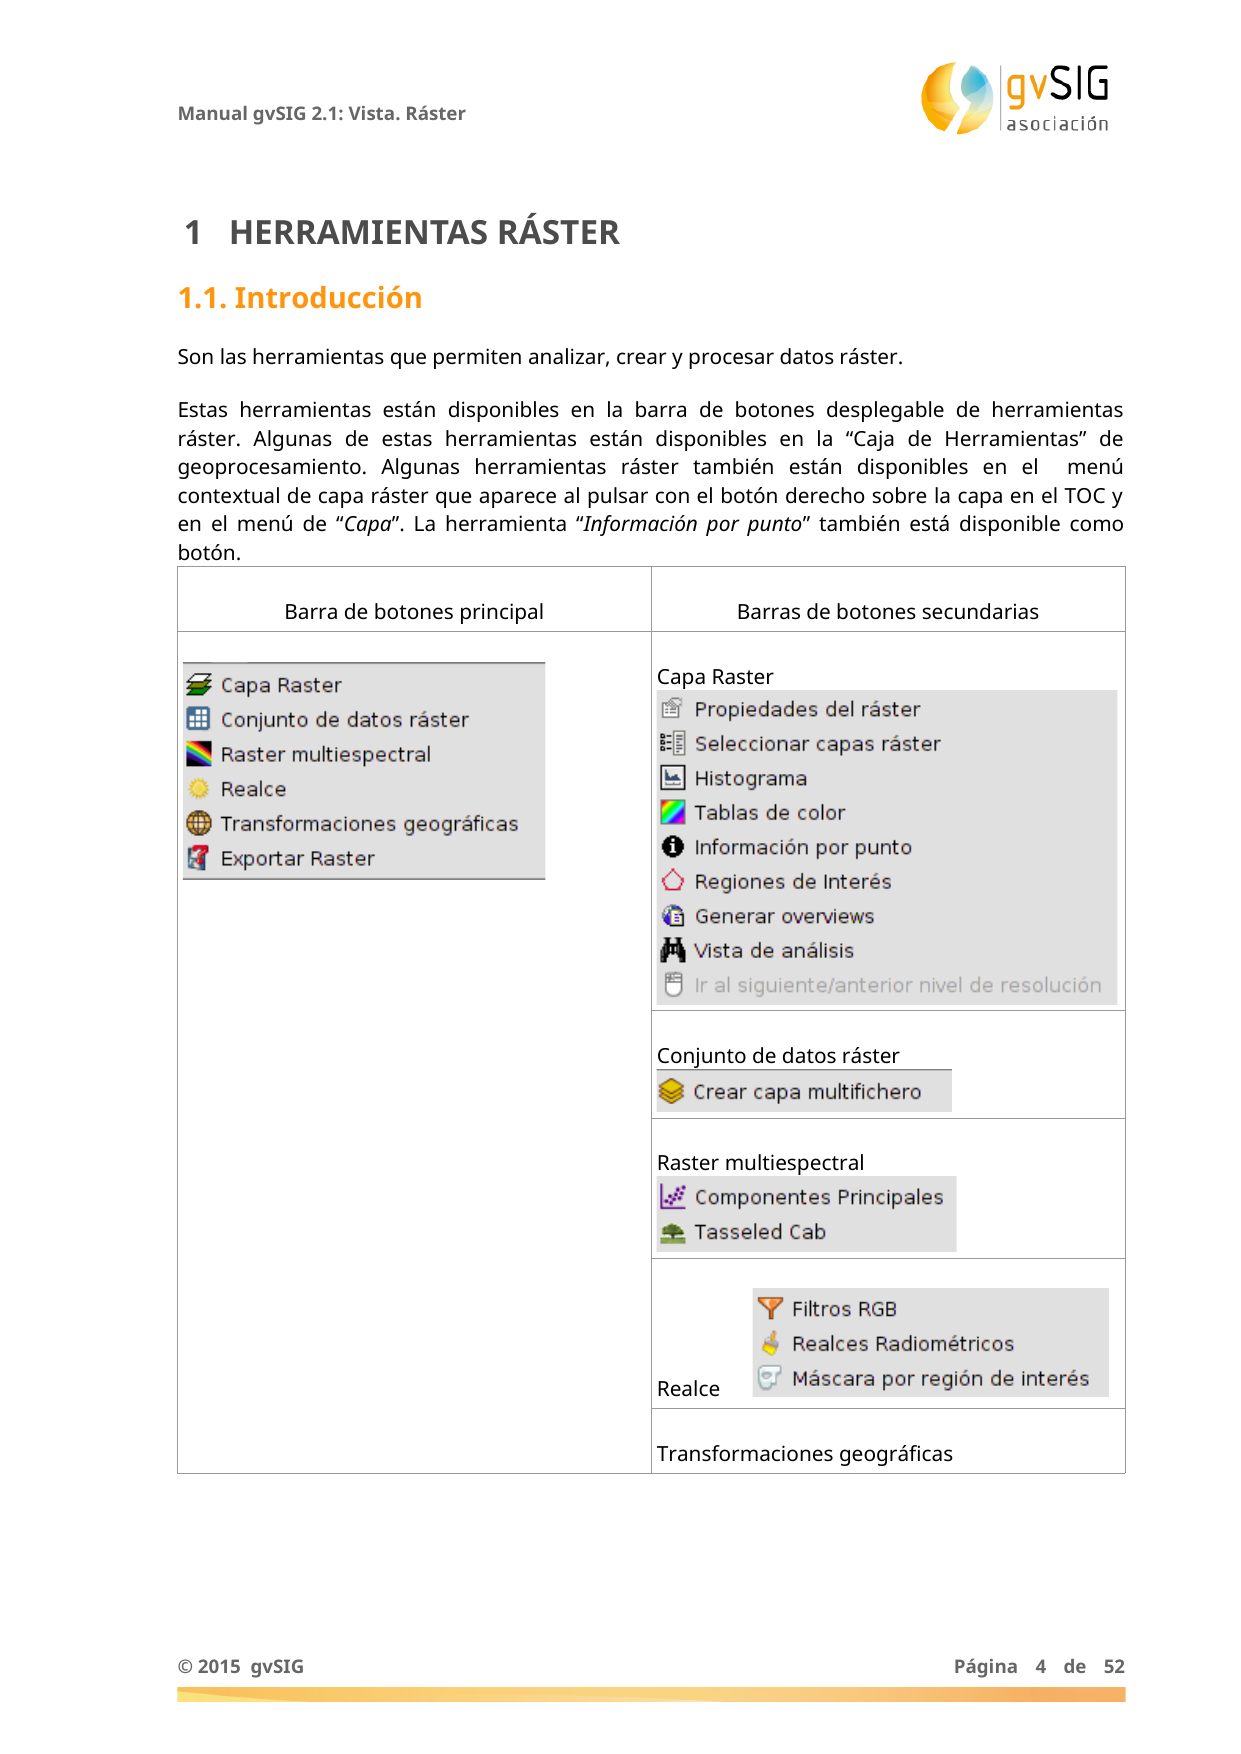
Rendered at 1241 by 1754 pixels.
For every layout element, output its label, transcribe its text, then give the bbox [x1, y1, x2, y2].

table_cell Conjunto de datos ráster [652, 1011, 1125, 1117]
picture [752, 1288, 1109, 1397]
picture [656, 1176, 957, 1252]
picture [182, 662, 546, 880]
picture [656, 690, 1118, 1005]
text Son las herramientas que permiten analizar, crear y procesar datos ráster. [177, 342, 1125, 371]
table_cell Transformaciones geográficas [652, 1409, 1125, 1473]
picture [177, 1687, 1126, 1702]
table_cell Raster multiespectral [652, 1119, 1125, 1257]
table_cell [178, 632, 651, 1473]
subtitle 1.1. Introducción [177, 277, 1125, 317]
table_header Barra de botones principal [178, 567, 651, 631]
text Estas herramientas están disponibles en la barra de botones desplegable de herramientas ráster. Algunas de estas herramientas están disponibles en la “Caja de Herramientas” de geoprocesamiento. Algunas herramientas ráster también están disponibles en el menú contextual de capa ráster que aparece al pulsar con el botón derecho sobre la capa en el TOC y en el menú de “Capa”. La herramienta “Información por punto” también está disponible como botón. [177, 396, 1125, 566]
table_cell Realce [652, 1259, 1125, 1408]
picture [656, 1069, 952, 1112]
subtitle Herramientas ráster [183, 208, 1125, 254]
table_header Barras de botones secundarias [652, 567, 1125, 631]
table_cell Capa Raster [652, 632, 1125, 1010]
picture [902, 47, 1122, 148]
